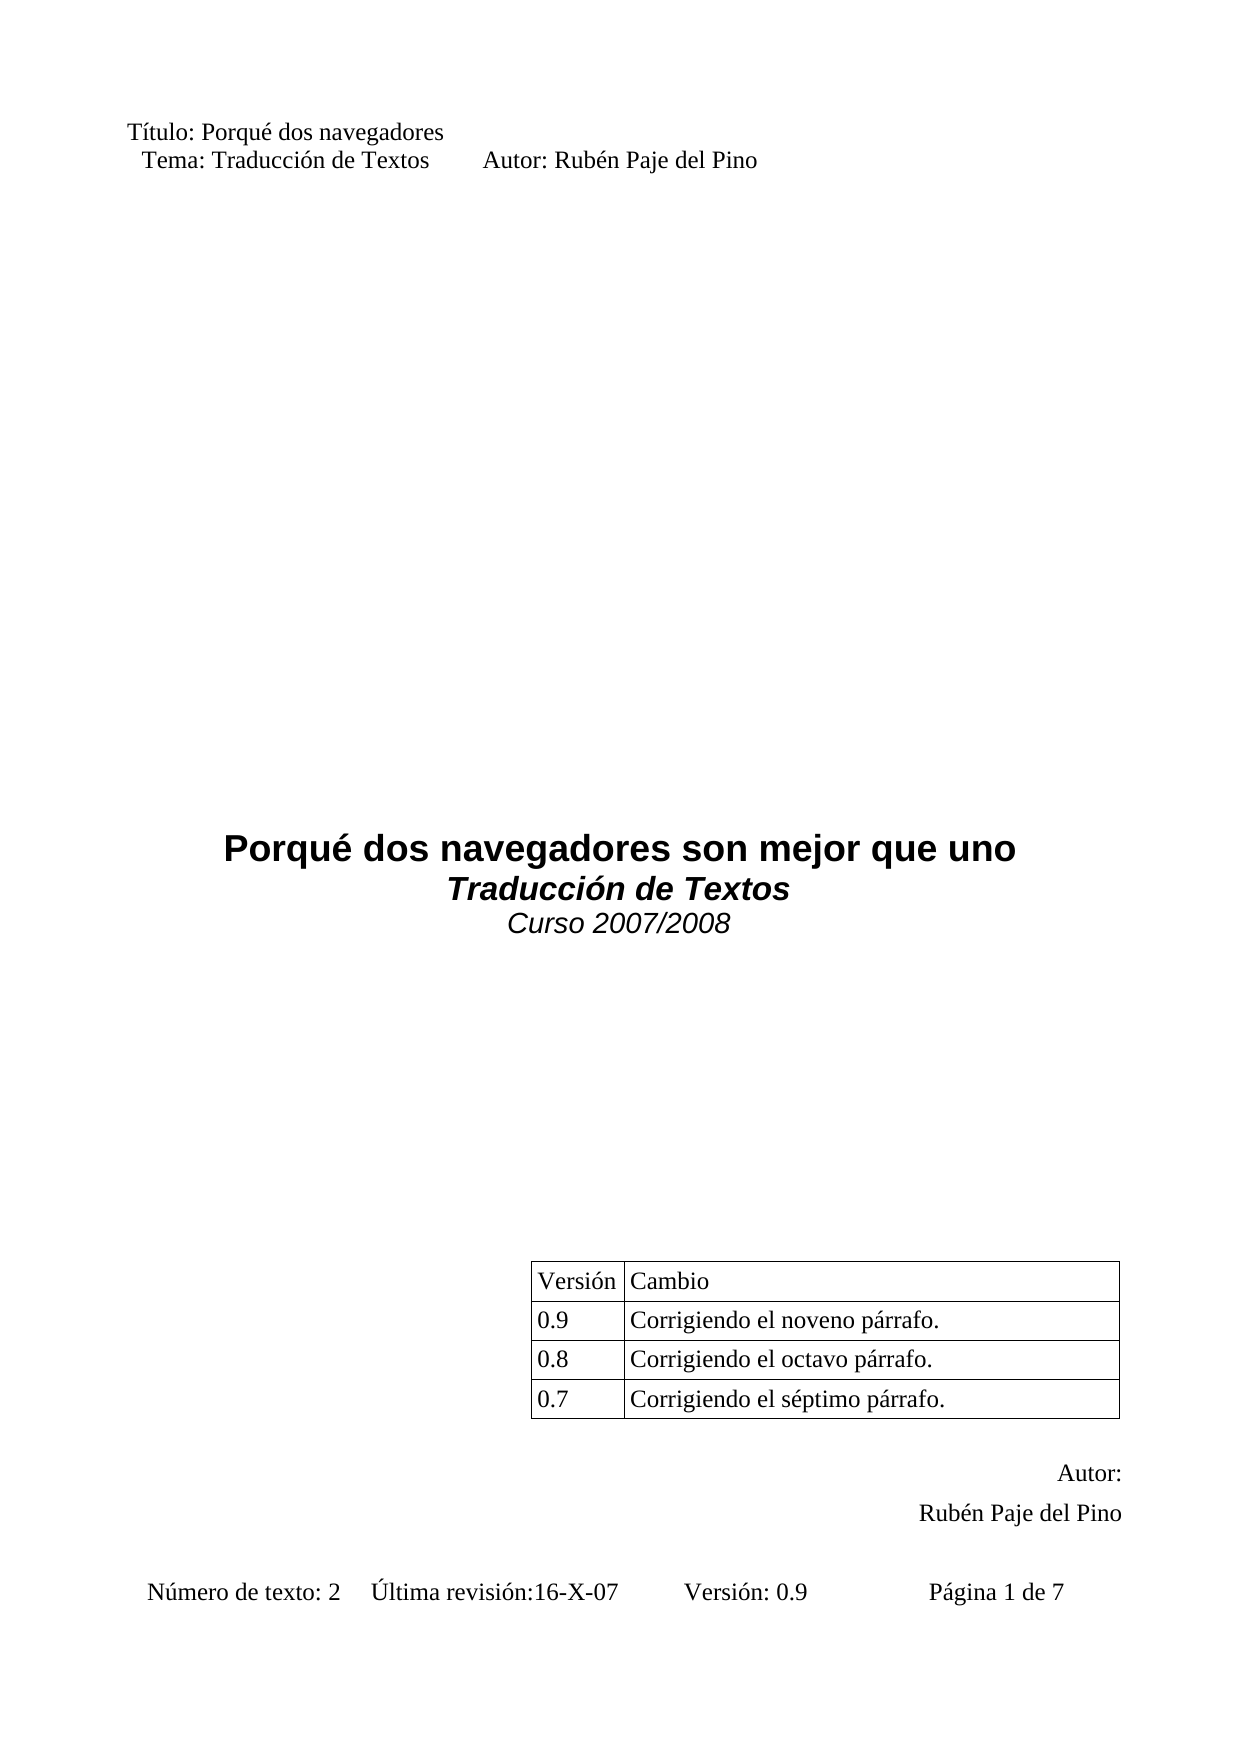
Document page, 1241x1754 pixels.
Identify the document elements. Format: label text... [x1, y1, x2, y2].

table_cell Corrigiendo el noveno párrafo. [625, 1302, 1119, 1340]
text Autor: [118, 1459, 1122, 1486]
table_header Cambio [625, 1262, 1119, 1301]
text Rubén Paje del Pino [118, 1499, 1122, 1527]
text Traducción de Textos [118, 870, 1122, 907]
table_cell Corrigiendo el octavo párrafo. [625, 1341, 1119, 1379]
table_cell 0.9 [532, 1302, 624, 1340]
table_cell 0.7 [532, 1380, 624, 1418]
table_cell 0.8 [532, 1341, 624, 1379]
text Curso 2007/2008 [118, 907, 1122, 939]
table_cell Corrigiendo el séptimo párrafo. [625, 1380, 1119, 1418]
table_header Versión [532, 1262, 624, 1301]
text Porqué dos navegadores son mejor que uno [118, 828, 1122, 870]
